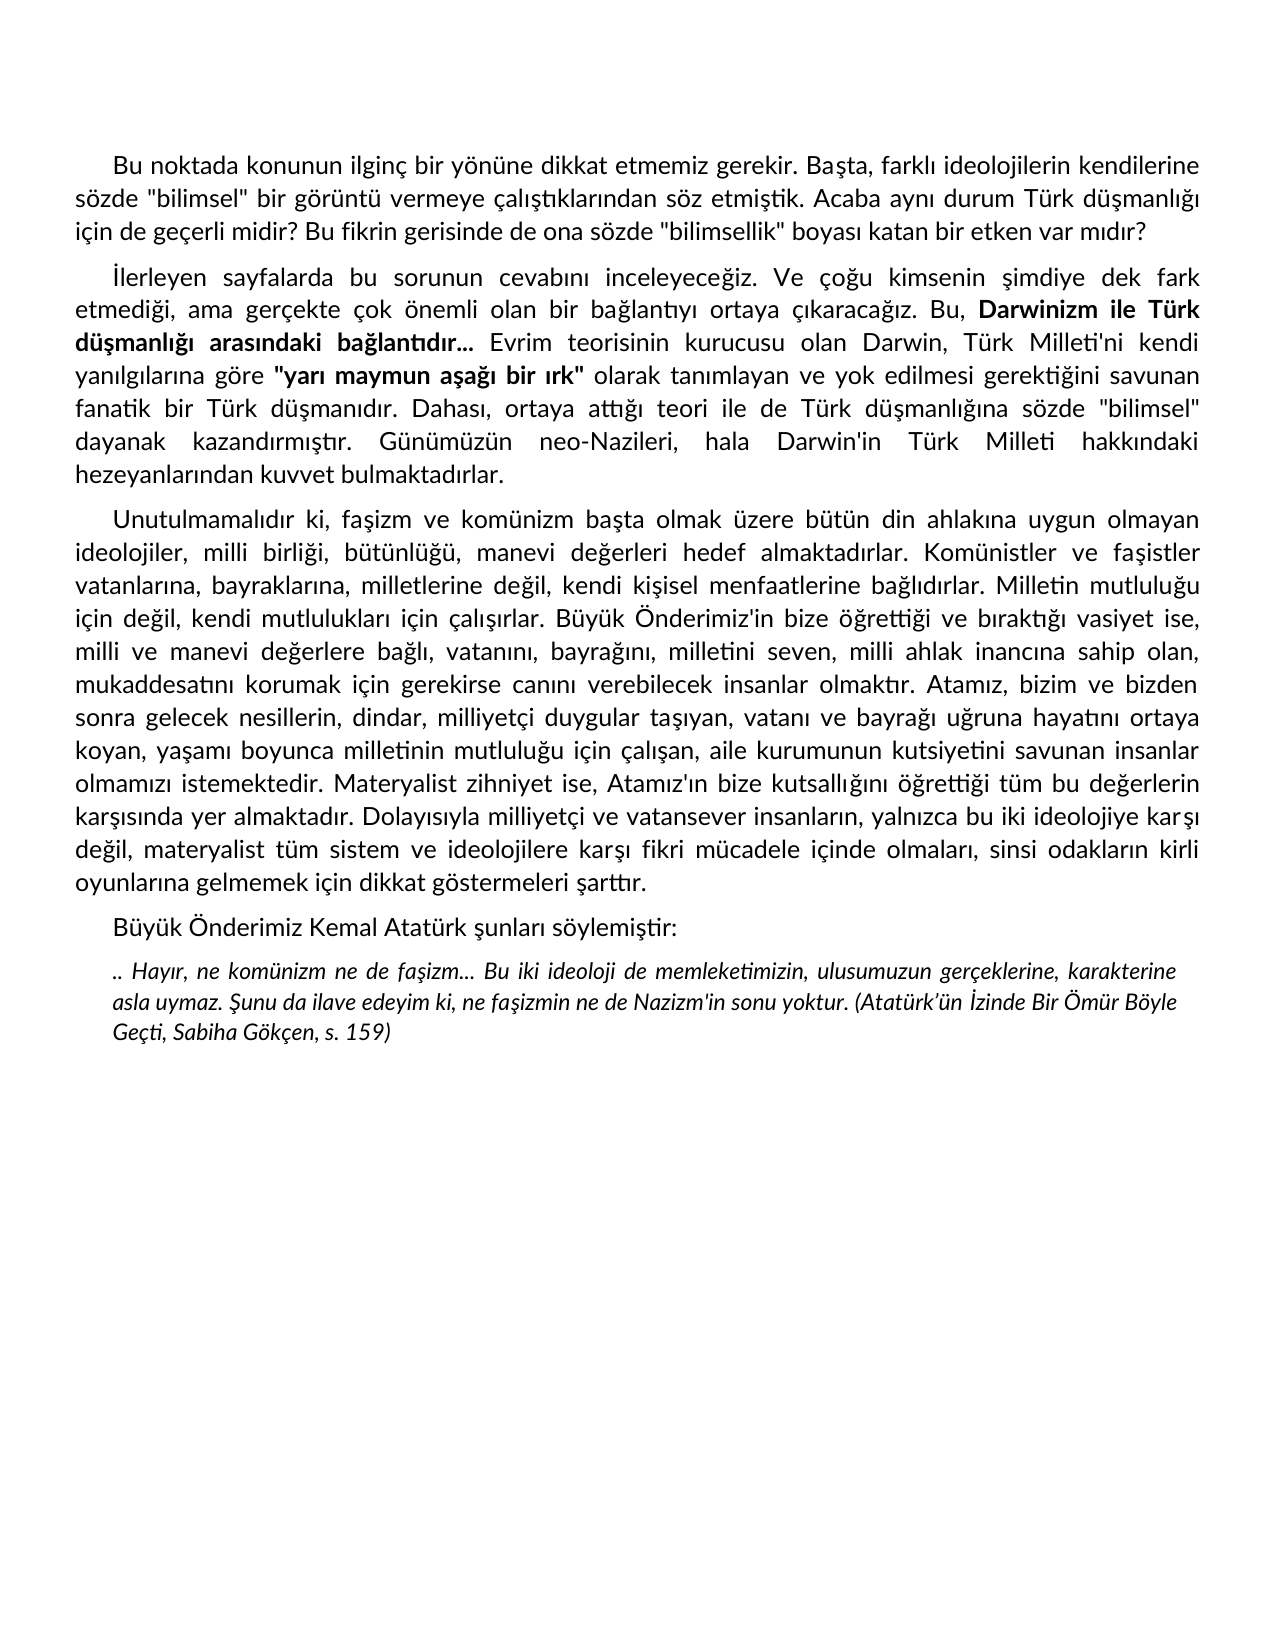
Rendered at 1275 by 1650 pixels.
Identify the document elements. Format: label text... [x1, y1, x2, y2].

text Büyük Önderimiz Kemal Atatürk şunları söylemiştir: [75, 912, 1200, 942]
text İlerleyen sayfalarda bu sorunun cevabını inceleyeceğiz. Ve çoğu kimsenin şimdiye dek fark etmediği, ama gerçekte çok önemli olan bir bağlantıyı ortaya çıkaracağız. Bu, Darwinizm ile Türk düşmanlığı arasındaki bağlantıdır... Evrim teorisinin kurucusu olan Darwin, Türk Milleti'ni kendi yanılgılarına göre "yarı maymun aşağı bir ırk" olarak tanımlayan ve yok edilmesi gerektiğini savunan fanatik bir Türk düşmanıdır. Dahası, ortaya attığı teori ile de Türk düşmanlığına sözde "bilimsel" dayanak kazandırmıştır. Günümüzün neo-Nazileri, hala Darwin'in Türk Milleti hakkındaki hezeyanlarından kuvvet bulmaktadırlar. [75, 261, 1200, 489]
text .. Hayır, ne komünizm ne de faşizm... Bu iki ideoloji de memleketimizin, ulusumuzun gerçeklerine, karakterine asla uymaz. Şunu da ilave edeyim ki, ne faşizmin ne de Nazizm'in sonu yoktur. (Atatürk’ün İzinde Bir Ömür Böyle Geçti, Sabiha Gökçen, s. 159) [112, 957, 1178, 1045]
text Bu noktada konunun ilginç bir yönüne dikkat etmemiz gerekir. Başta, farklı ideolojilerin kendilerine sözde "bilimsel" bir görüntü vermeye çalıştıklarından söz etmiştik. Acaba aynı durum Türk düşmanlığı için de geçerli midir? Bu fikrin gerisinde de ona sözde "bilimsellik" boyası katan bir etken var mıdır? [75, 150, 1200, 246]
text Unutulmamalıdır ki, faşizm ve komünizm başta olmak üzere bütün din ahlakına uygun olmayan ideolojiler, milli birliği, bütünlüğü, manevi değerleri hedef almaktadırlar. Komünistler ve faşistler vatanlarına, bayraklarına, milletlerine değil, kendi kişisel menfaatlerine bağlıdırlar. Milletin mutluluğu için değil, kendi mutlulukları için çalışırlar. Büyük Önderimiz'in bize öğrettiği ve bıraktığı vasiyet ise, milli ve manevi değerlere bağlı, vatanını, bayrağını, milletini seven, milli ahlak inancına sahip olan, mukaddesatını korumak için gerekirse canını verebilecek insanlar olmaktır. Atamız, bizim ve bizden sonra gelecek nesillerin, dindar, milliyetçi duygular taşıyan, vatanı ve bayrağı uğruna hayatını ortaya koyan, yaşamı boyunca milletinin mutluluğu için çalışan, aile kurumunun kutsiyetini savunan insanlar olmamızı istemektedir. Materyalist zihniyet ise, Atamız'ın bize kutsallığını öğrettiği tüm bu değerlerin karşısında yer almaktadır. Dolayısıyla milliyetçi ve vatansever insanların, yalnızca bu iki ideolojiye karşı değil, materyalist tüm sistem ve ideolojilere karşı fikri mücadele içinde olmaları, sinsi odakların kirli oyunlarına gelmemek için dikkat göstermeleri şarttır. [75, 504, 1200, 896]
